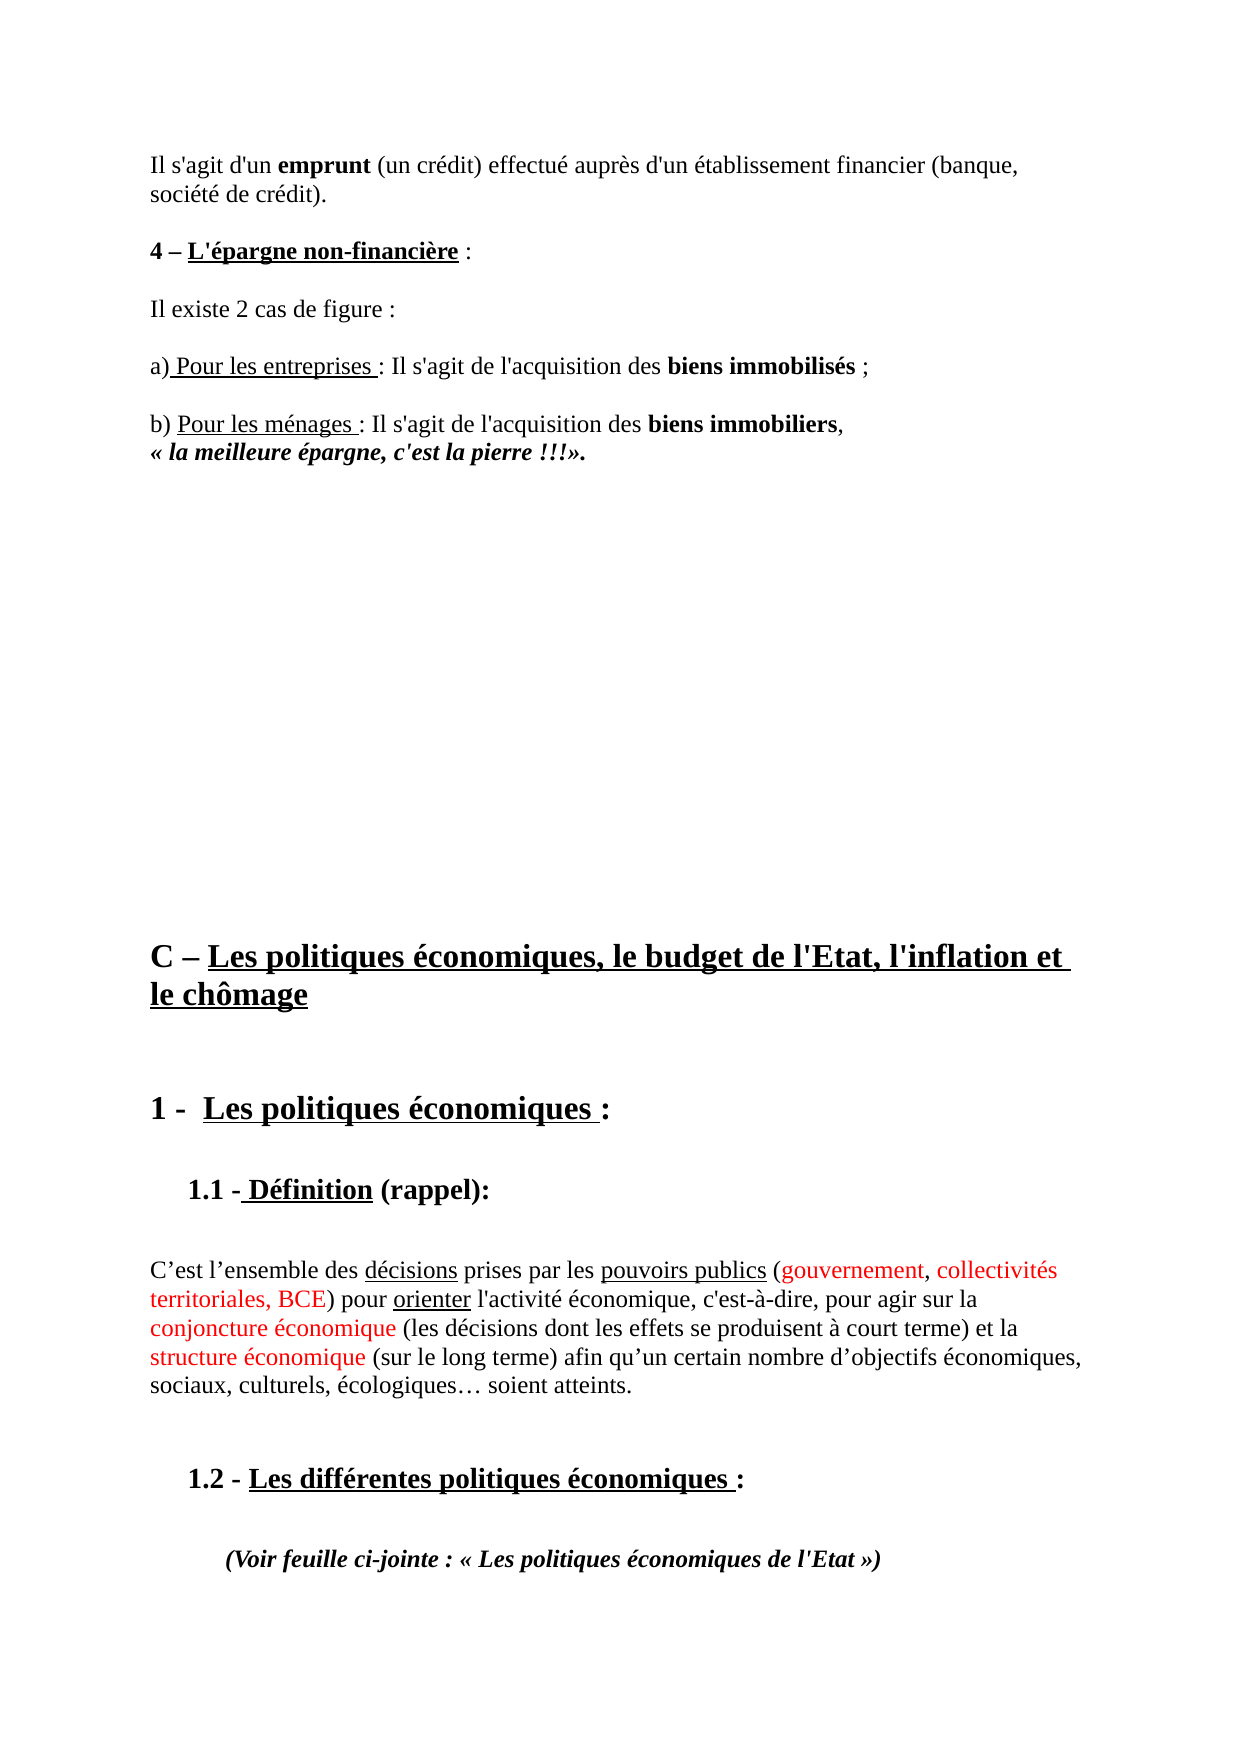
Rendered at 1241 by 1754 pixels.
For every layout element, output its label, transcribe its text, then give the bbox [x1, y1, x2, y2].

subtitle 1.1 - Définition (rappel): [187, 1172, 1090, 1206]
text Il s'agit d'un emprunt (un crédit) effectué auprès d'un établissement financier (banque, société de crédit). [150, 150, 1090, 207]
text b) Pour les ménages : Il s'agit de l'acquisition des biens immobiliers, [150, 409, 1090, 437]
text C – Les politiques économiques, le budget de l'Etat, l'inflation et le chômage [150, 936, 1090, 1012]
text 4 – L'épargne non-financière : [150, 236, 1090, 265]
subtitle 1.2 - Les différentes politiques économiques : [187, 1461, 1090, 1495]
text (Voir feuille ci-jointe : « Les politiques économiques de l'Etat ») [225, 1544, 1090, 1573]
text « la meilleure épargne, c'est la pierre !!!». [150, 437, 1090, 466]
text Il existe 2 cas de figure : [150, 294, 1090, 322]
subtitle 1 - Les politiques économiques : [150, 1088, 1090, 1127]
text a) Pour les entreprises : Il s'agit de l'acquisition des biens immobilisés ; [150, 351, 1090, 380]
text C’est l’ensemble des décisions prises par les pouvoirs publics (gouvernement, collectivités territoriales, BCE) pour orienter l'activité économique, c'est-à-dire, pour agir sur la conjoncture économique (les décisions dont les effets se produisent à court terme) et la structure économique (sur le long terme) afin qu’un certain nombre d’objectifs économiques, sociaux, culturels, écologiques… soient atteints. [150, 1256, 1090, 1399]
